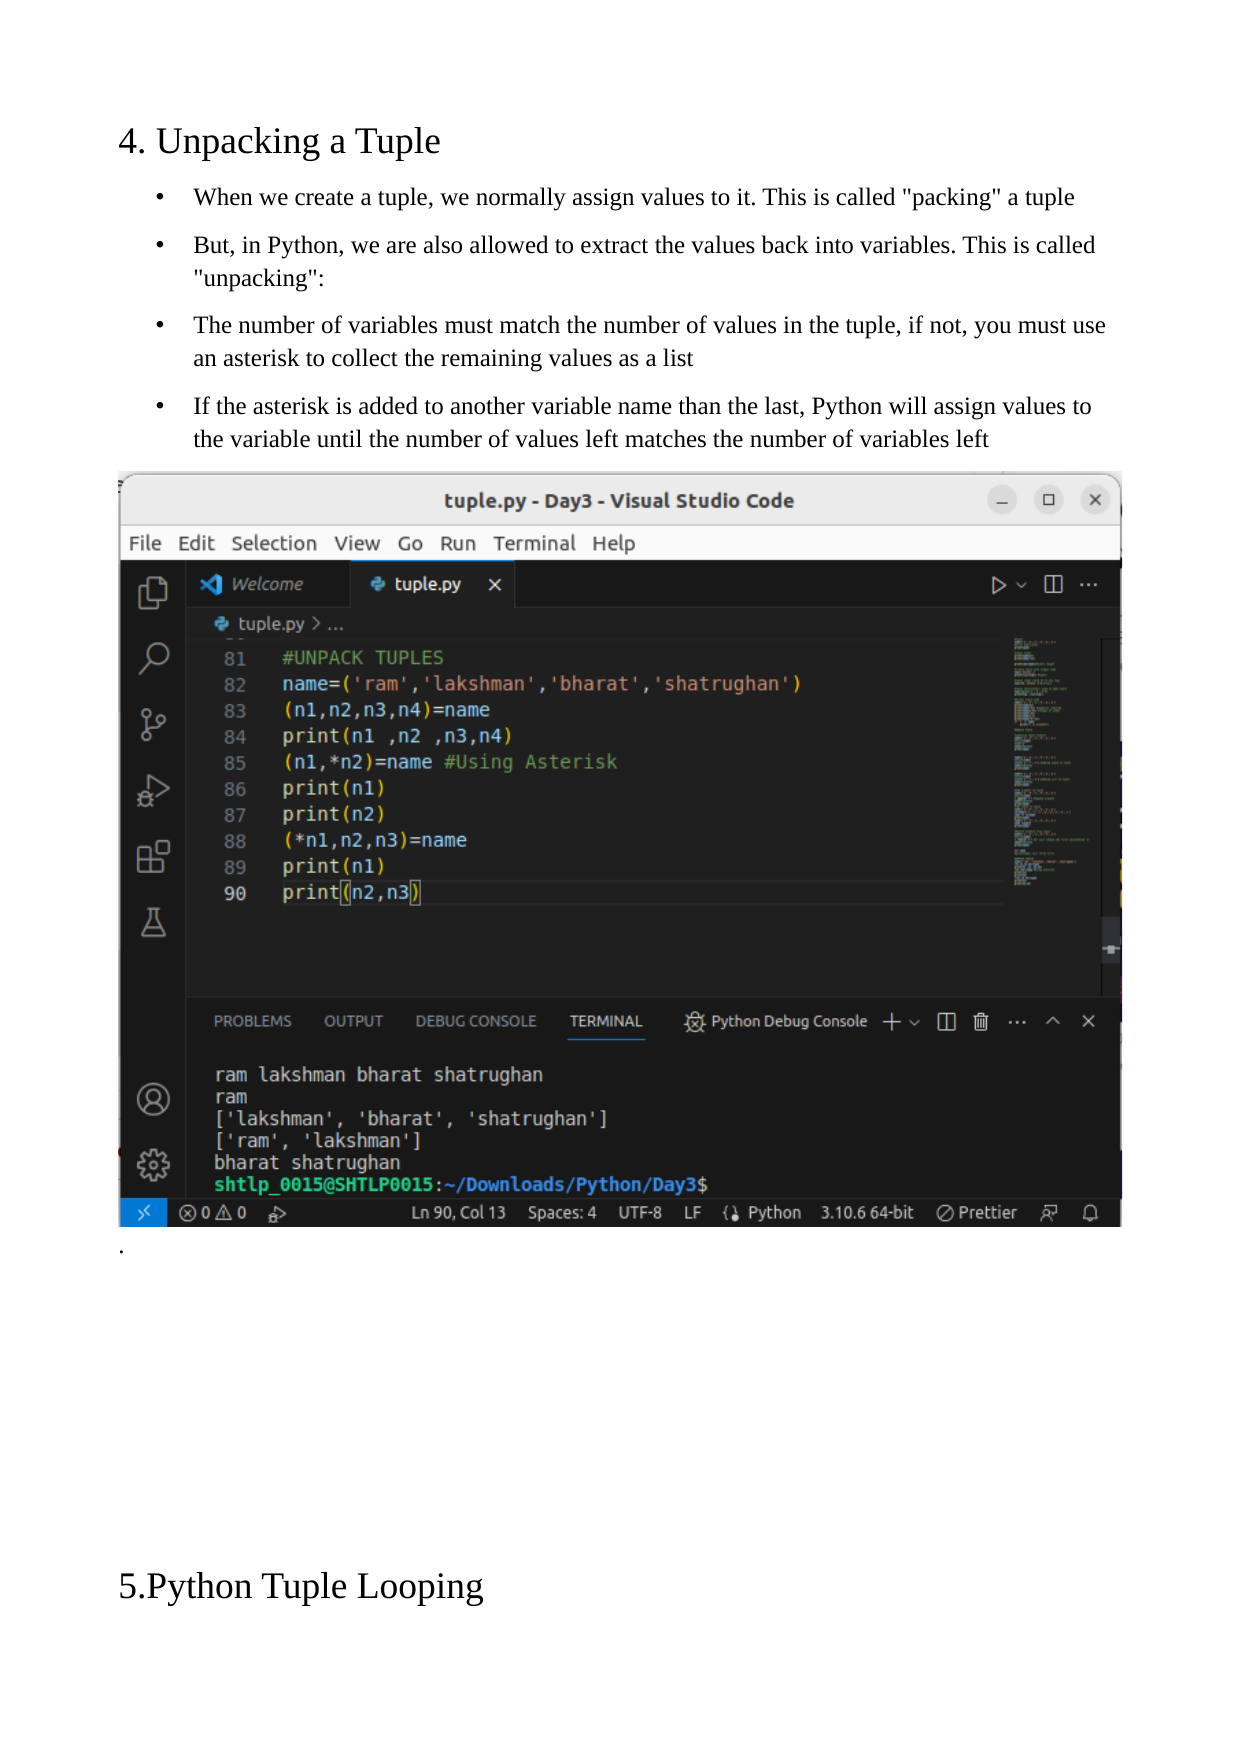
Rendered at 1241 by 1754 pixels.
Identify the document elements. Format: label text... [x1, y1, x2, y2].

list But, in Python, we are also allowed to extract the values back into variables. This is called "unpacking": [156, 230, 1122, 292]
text . [118, 1227, 1122, 1259]
list If the asterisk is added to another variable name than the last, Python will assign values to the variable until the number of values left matches the number of variables left [156, 391, 1122, 453]
text 4. Unpacking a Tuple [118, 118, 1122, 161]
text 5.Python Tuple Looping [118, 1564, 1122, 1607]
list When we create a tuple, we normally assign values to it. This is called "packing" a tuple [156, 182, 1122, 211]
list The number of variables must match the number of values in the tuple, if not, you must use an asterisk to collect the remaining values as a list [156, 311, 1122, 372]
picture [118, 471, 1123, 1227]
